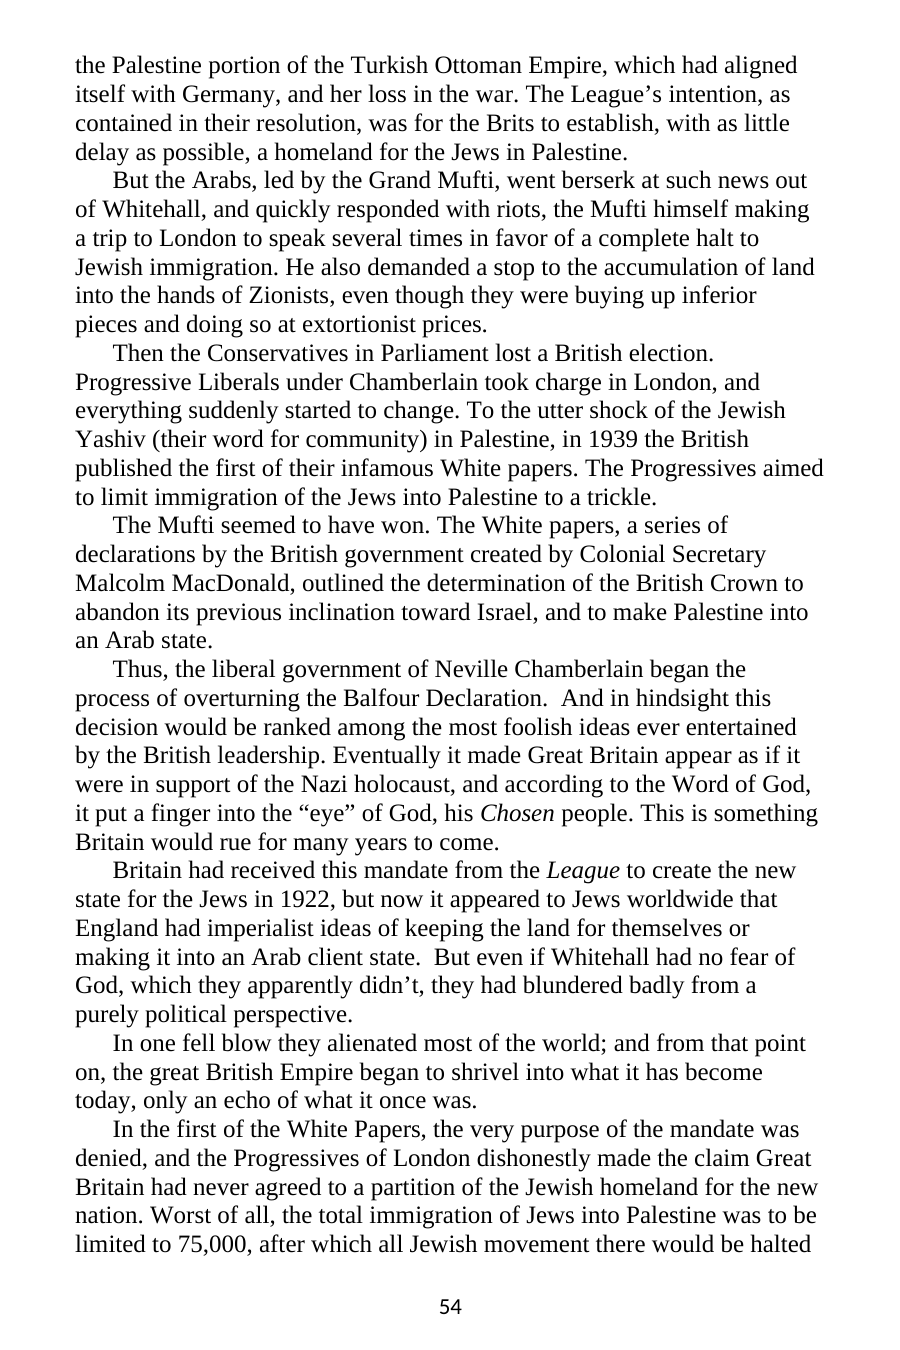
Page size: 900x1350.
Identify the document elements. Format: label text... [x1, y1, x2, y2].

text The Mufti seemed to have won. The White papers, a series of declarations by the British government created by Colonial Secretary Malcolm MacDonald, outlined the determination of the British Crown to abandon its previous inclination toward Israel, and to make Palestine into an Arab state. [75, 511, 825, 654]
text In the first of the White Papers, the very purpose of the mandate was denied, and the Progressives of London dishonestly made the claim Great Britain had never agreed to a partition of the Jewish homeland for the new nation. Worst of all, the total immigration of Jews into Palestine was to be limited to 75,000, after which all Jewish movement there would be halted [75, 1114, 825, 1258]
text Britain had received this mandate from the League to create the new state for the Jews in 1922, but now it appeared to Jews worldwide that England had imperialist ideas of keeping the land for themselves or making it into an Arab client state. But even if Whitehall had no fear of God, which they apparently didn’t, they had blundered badly from a purely political perspective. [75, 856, 825, 1028]
text Then the Conservatives in Parliament lost a British election. Progressive Liberals under Chamberlain took charge in London, and everything suddenly started to change. To the utter shock of the Jewish Yashiv (their word for community) in Palestine, in 1939 the British published the first of their infamous White papers. The Progressives aimed to limit immigration of the Jews into Palestine to a trickle. [75, 338, 825, 511]
text Thus, the liberal government of Neville Chamberlain began the process of overturning the Balfour Declaration. And in hindsight this decision would be ranked among the most foolish ideas ever entertained by the British leadership. Eventually it made Great Britain appear as if it were in support of the Nazi holocaust, and according to the Word of God, it put a finger into the “eye” of God, his Chosen people. This is something Britain would rue for many years to come. [75, 654, 825, 856]
text In one fell blow they alienated most of the world; and from that point on, the great British Empire began to shrivel into what it has become today, only an echo of what it once was. [75, 1028, 825, 1114]
text But the Arabs, led by the Grand Mufti, went berserk at such news out of Whitehall, and quickly responded with riots, the Mufti himself making a trip to London to speak several times in favor of a complete halt to Jewish immigration. He also demanded a stop to the accumulation of land into the hands of Zionists, even though they were buying up inferior pieces and doing so at extortionist prices. [75, 166, 825, 338]
text the Palestine portion of the Turkish Ottoman Empire, which had aligned itself with Germany, and her loss in the war. The League’s intention, as contained in their resolution, was for the Brits to establish, with as little delay as possible, a homeland for the Jews in Palestine. [75, 51, 825, 166]
